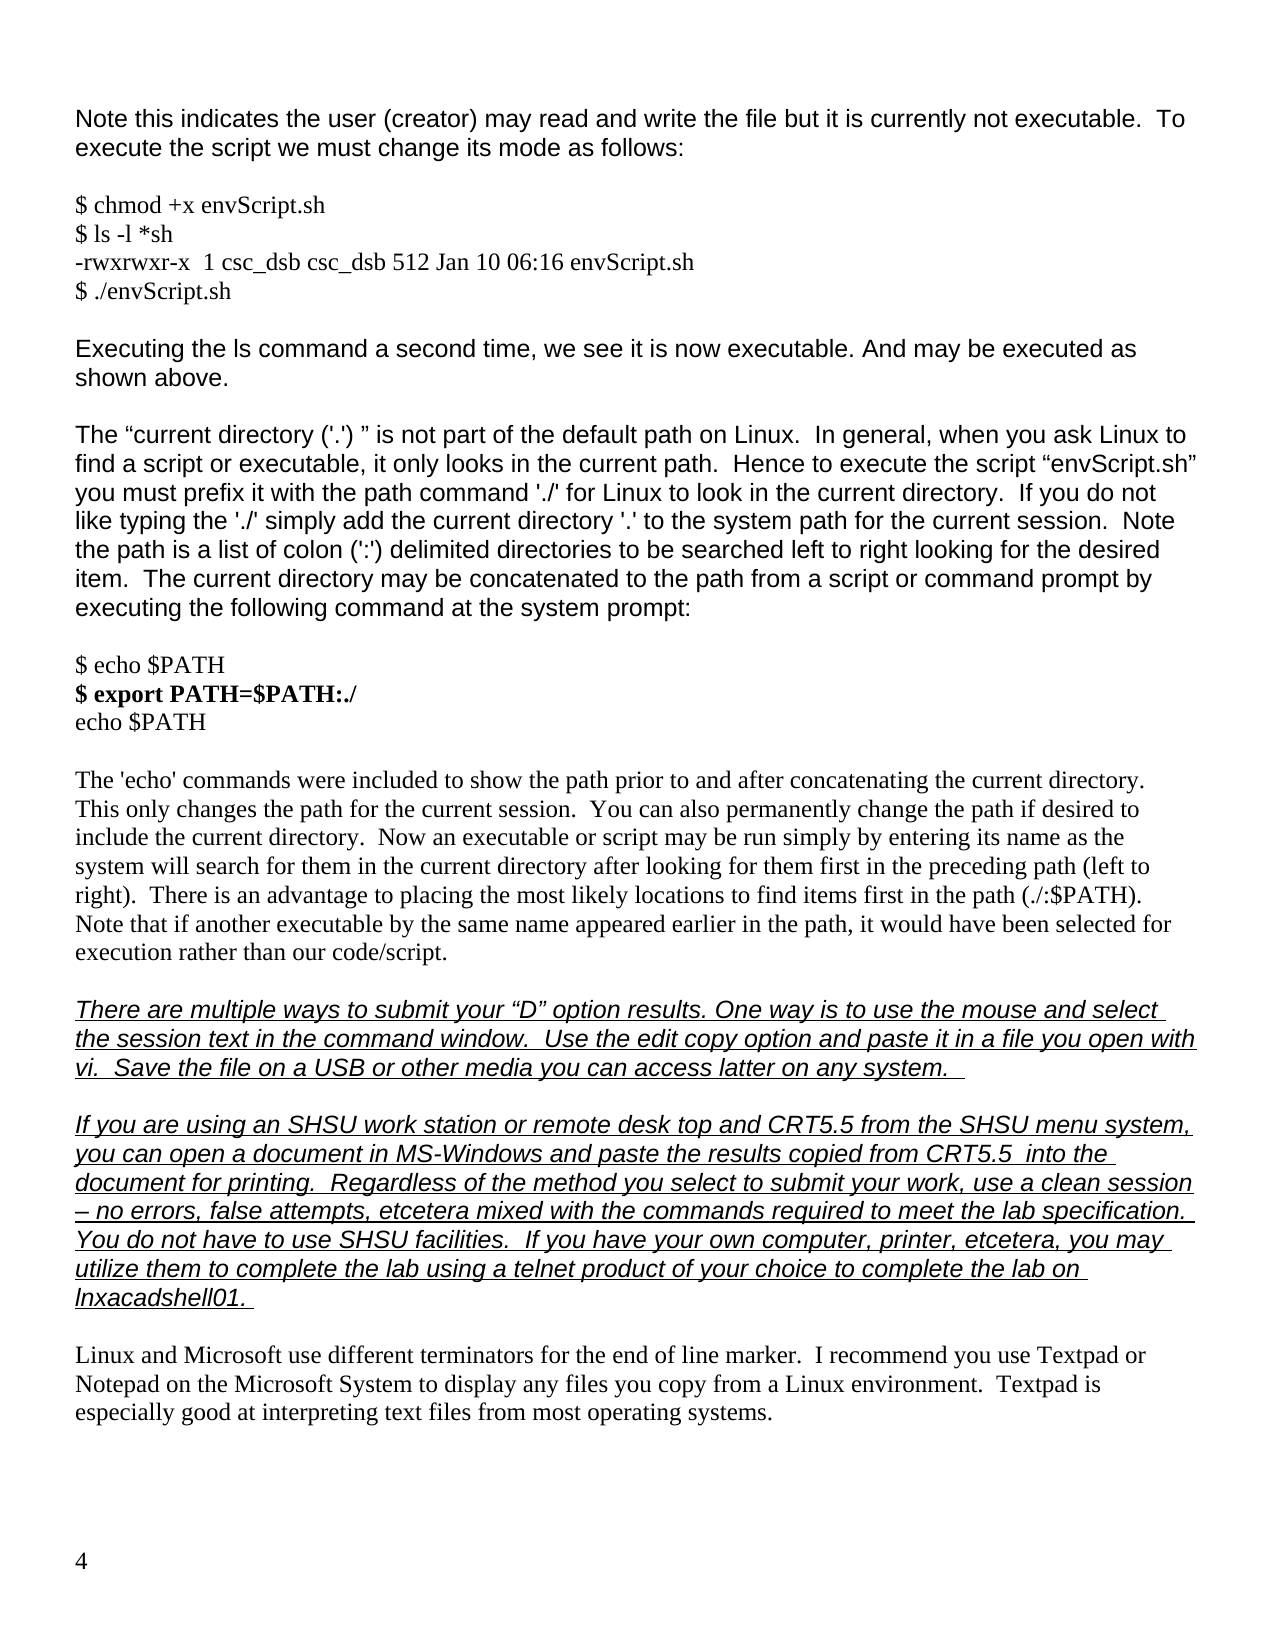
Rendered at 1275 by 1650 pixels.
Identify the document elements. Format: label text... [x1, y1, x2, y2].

text Executing the ls command a second time, we see it is now executable. And may be executed as shown above. [75, 334, 1200, 391]
text $ ls -l *sh [75, 219, 1200, 247]
text The “current directory ('.') ” is not part of the default path on Linux. In general, when you ask Linux to find a script or executable, it only looks in the current path. Hence to execute the script “envScript.sh” you must prefix it with the path command './' for Linux to look in the current directory. If you do not like typing the './' simply add the current directory '.' to the system path for the current session. Note the path is a list of colon (':') delimited directories to be searched left to right looking for the desired item. The current directory may be concatenated to the path from a script or command prompt by executing the following command at the system prompt: [75, 420, 1200, 621]
text The 'echo' commands were included to show the path prior to and after concatenating the current directory. This only changes the path for the current session. You can also permanently change the path if desired to include the current directory. Now an executable or script may be run simply by entering its name as the system will search for them in the current directory after looking for them first in the preceding path (left to right). There is an advantage to placing the most likely locations to find items first in the path (./:$PATH). Note that if another executable by the same name appeared earlier in the path, it would have been selected for execution rather than our code/script. [75, 765, 1200, 966]
text $ echo $PATH [75, 650, 1200, 679]
text $ export PATH=$PATH:./ [75, 679, 1200, 707]
text If you are using an SHSU work station or remote desk top and CRT5.5 from the SHSU menu system, you can open a document in MS-Windows and paste the results copied from CRT5.5 into the document for printing. Regardless of the method you select to submit your work, use a clean session – no errors, false attempts, etcetera mixed with the commands required to meet the lab specification. You do not have to use SHSU facilities. If you have your own computer, printer, etcetera, you may utilize them to complete the lab using a telnet product of your choice to complete the lab on lnxacadshell01. [75, 1110, 1200, 1311]
text There are multiple ways to submit your “D” option results. One way is to use the mouse and select the session text in the command window. Use the edit copy option and paste it in a file you open with vi. Save the file on a USB or other media you can access latter on any system. [75, 995, 1200, 1081]
text Linux and Microsoft use different terminators for the end of line marker. I recommend you use Textpad or Notepad on the Microsoft System to display any files you copy from a Linux environment. Textpad is especially good at interpreting text files from most operating systems. [75, 1340, 1200, 1426]
text $ chmod +x envScript.sh [75, 190, 1200, 219]
text Note this indicates the user (creator) may read and write the file but it is currently not executable. To execute the script we must change its mode as follows: [75, 104, 1200, 161]
text $ ./envScript.sh [75, 276, 1200, 305]
text echo $PATH [75, 707, 1200, 736]
text -rwxrwxr-x 1 csc_dsb csc_dsb 512 Jan 10 06:16 envScript.sh [75, 247, 1200, 276]
